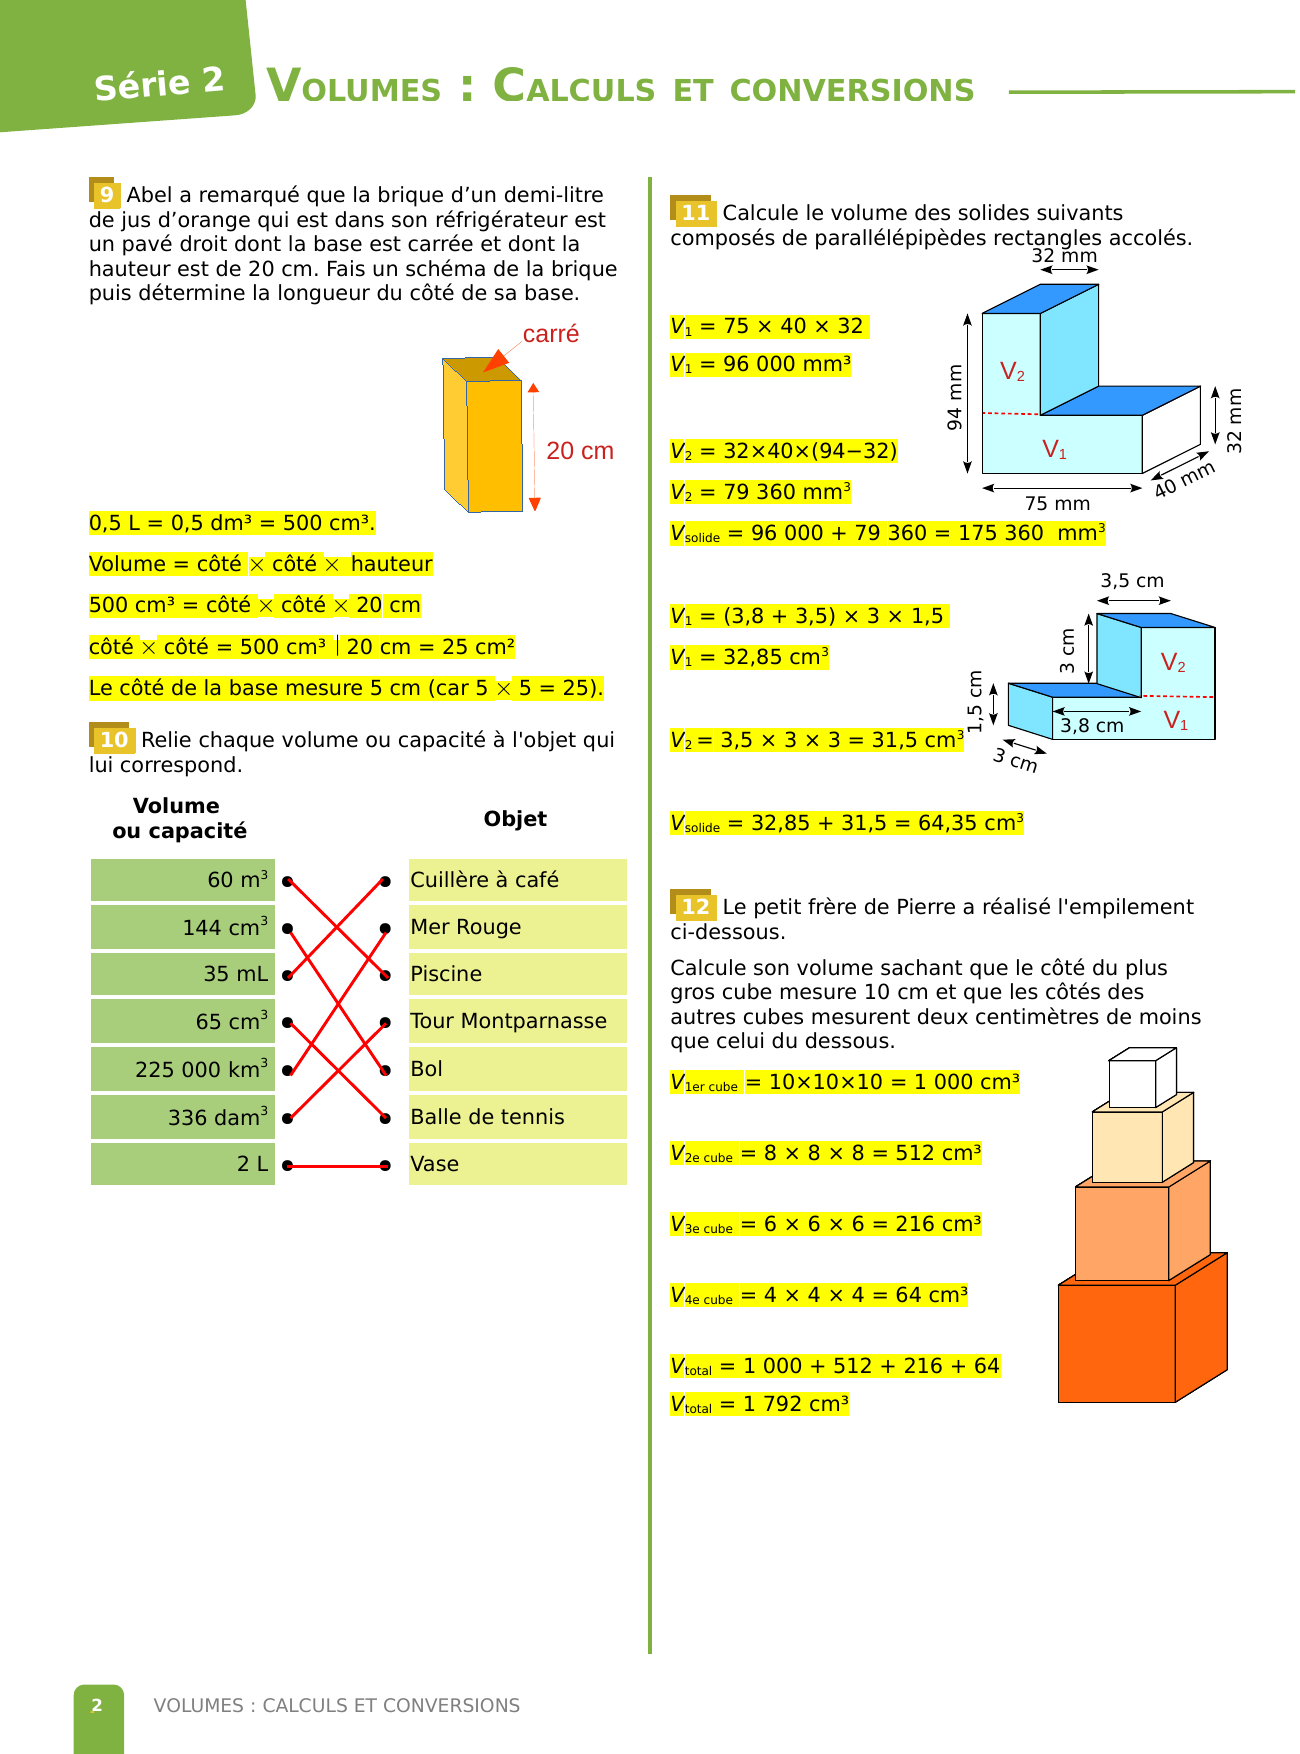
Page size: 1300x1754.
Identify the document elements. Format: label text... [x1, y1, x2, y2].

table_cell [318, 1047, 359, 1068]
table_cell [303, 1095, 405, 1139]
subtitle Relie chaque volume ou capacité à l'objet qui lui correspond. [88, 722, 629, 777]
table_cell Piscine [409, 953, 627, 995]
text 500 cm³ = côté  côté  20 cm [88, 580, 629, 621]
table_header Volume ou capacité [89, 783, 277, 855]
list V2 = 79 360 mm3 [670, 463, 1211, 504]
list [1178, 1059, 1211, 1094]
table_header [301, 783, 407, 855]
table_cell [318, 905, 354, 924]
list V1 = 32,85 cm3 [670, 628, 1088, 670]
table_cell [279, 905, 299, 949]
table_cell [319, 931, 355, 949]
table_cell 35 mL [91, 953, 275, 995]
table_cell Tour Montparnasse [409, 999, 627, 1043]
table_cell [279, 953, 299, 995]
table_cell [347, 953, 405, 995]
table_cell [303, 905, 333, 949]
table_cell [340, 905, 405, 949]
text [1100, 339, 1211, 380]
text Volume = côté  côté  hauteur [88, 538, 629, 580]
table_cell [303, 1095, 310, 1102]
subtitle Le petit frère de Pierre a réalisé l'empilement ci‑dessous. [670, 889, 1211, 944]
table_cell [279, 1095, 299, 1139]
list [968, 422, 982, 463]
table_cell [303, 1143, 405, 1185]
table_cell [279, 1047, 299, 1091]
table_cell Mer Rouge [409, 905, 627, 949]
text 0,5 L = 0,5 dm³ = 500 cm³. [88, 497, 629, 538]
text Vsolide = 96 000 + 79 360 = 175 360 mm3 [670, 504, 1211, 546]
list [1167, 422, 1211, 463]
table_cell [341, 999, 405, 1043]
table_cell [315, 1008, 361, 1043]
subtitle Calcule le volume des solides suivants composés de parallélépipèdes rectangles accolés. [670, 195, 1211, 250]
table_cell Balle de tennis [409, 1095, 627, 1139]
table_cell Vase [409, 1143, 627, 1185]
list V3e cube = 6 × 6 × 6 = 216 cm³ [670, 1201, 1075, 1236]
text côté  côté = 500 cm³ ÷ 20 cm = 25 cm² [88, 621, 629, 663]
table_cell [303, 1048, 335, 1091]
list V2 = 3,5 × 3 × 3 = 31,5 cm3 [670, 711, 1211, 752]
list [1089, 628, 1096, 670]
table_cell 144 cm3 [91, 905, 275, 949]
list V1er cube = 10×10×10 = 1 000 cm³ [670, 1059, 1109, 1094]
table_cell 336 dam3 [91, 1095, 275, 1139]
list Vtotal = 1 000 + 512 + 216 + 64 [670, 1342, 1058, 1378]
table_cell [279, 999, 299, 1043]
table_cell [311, 953, 365, 995]
text Le côté de la base mesure 5 cm (car 5  5 = 25). [88, 663, 629, 704]
text [968, 339, 982, 380]
table_cell 225 000 km3 [91, 1047, 275, 1091]
table_cell Cuillère à café [409, 859, 627, 901]
list V1 = (3,8 + 3,5) × 3 × 1,5 [670, 587, 1211, 628]
table_cell [342, 1047, 405, 1091]
list V2e cube = 8 × 8 × 8 = 512 cm³ [670, 1130, 1092, 1165]
table_header Objet [407, 783, 629, 855]
subtitle Abel a remarqué que la brique d’un demi-litre de jus d’orange qui est dans son réfrigérateur est un pavé droit dont la base est carrée et dont la hauteur est de 20 cm. Fais un schéma de la brique puis détermine la longueur du côté de sa base. [88, 177, 629, 305]
text [1100, 297, 1211, 339]
text V1 = 75 × 40 × 32 [670, 297, 1011, 339]
table_cell 65 cm3 [91, 999, 275, 1043]
table_header [277, 783, 301, 855]
text V1 = 96 000 mm³ [670, 339, 967, 380]
table_cell [279, 1143, 299, 1185]
table_cell [303, 859, 405, 901]
text Vtotal = 1 792 cm³ [670, 1378, 1211, 1419]
table_cell [322, 1074, 355, 1091]
table_cell [303, 999, 335, 1040]
table_cell [303, 962, 329, 995]
table_cell 60 m3 [91, 859, 275, 901]
text Vsolide = 32,85 + 31,5 = 64,35 cm3 [670, 794, 1211, 835]
table_cell Bol [409, 1047, 627, 1091]
list V4e cube = 4 × 4 × 4 = 64 cm³ [670, 1272, 1075, 1307]
subtitle Calcule son volume sachant que le côté du plus gros cube mesure 10 cm et que les côtés des autres cubes mesurent deux centimètres de moins que celui du dessous. [670, 956, 1205, 1053]
table_cell 2 L [91, 1143, 275, 1185]
list V2 = 32×40×(94−32) [670, 422, 967, 463]
table_cell [279, 859, 299, 901]
